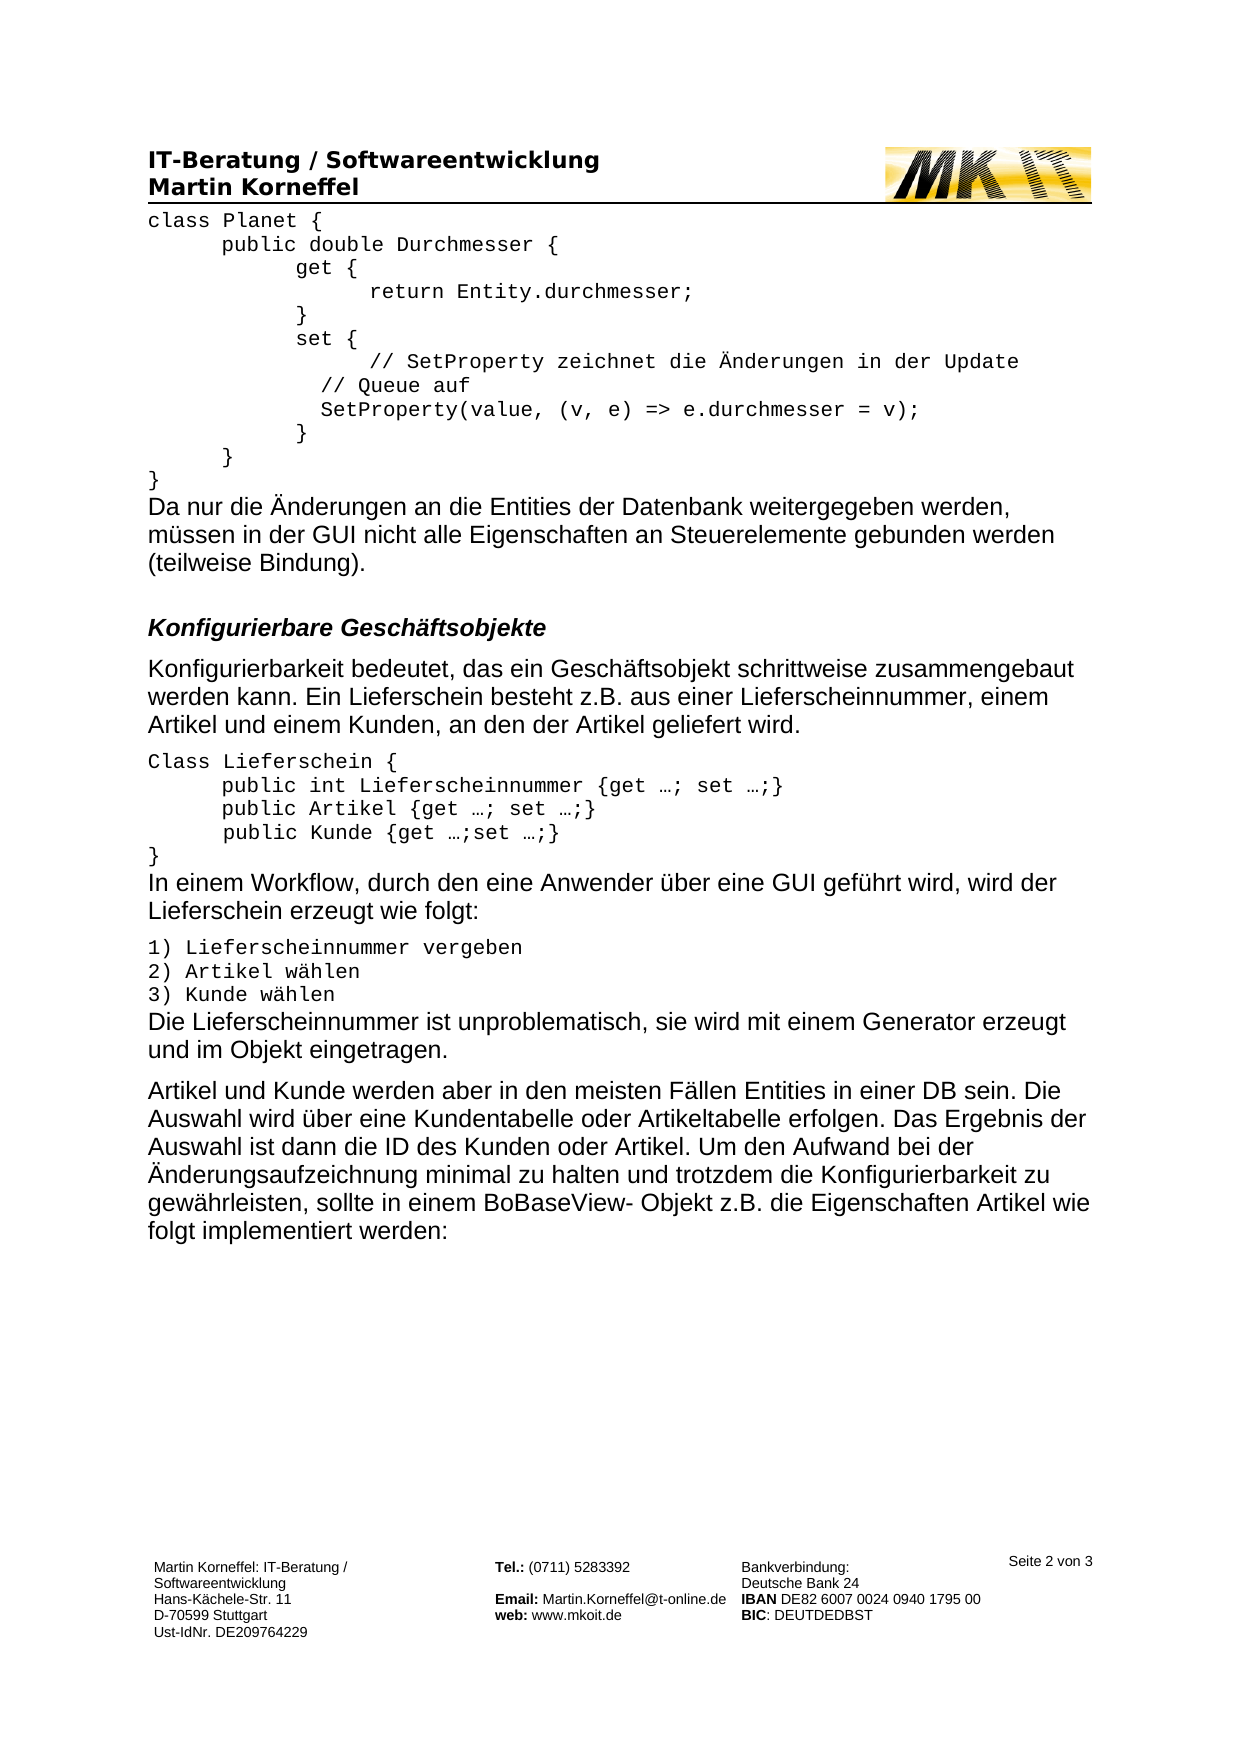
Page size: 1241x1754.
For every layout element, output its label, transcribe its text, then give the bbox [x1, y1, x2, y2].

subtitle Konfigurierbare Geschäftsobjekte [148, 614, 1092, 642]
text public Kunde {get …;set …;} [148, 822, 1092, 845]
text } [148, 469, 1092, 493]
text In einem Workflow, durch den eine Anwender über eine GUI geführt wird, wird der Lieferschein erzeugt wie folgt: [148, 869, 1092, 925]
text Artikel und Kunde werden aber in den meisten Fällen Entities in einer DB sein. Die Auswahl wird über eine Kundentabelle oder Artikeltabelle erfolgen. Das Ergebnis der Auswahl ist dann die ID des Kunden oder Artikel. Um den Aufwand bei der Änderungsaufzeichnung minimal zu halten und trotzdem die Konfigurierbarkeit zu gewährleisten, sollte in einem BoBaseView- Objekt z.B. die Eigenschaften Artikel wie folgt implementiert werden: [148, 1077, 1092, 1245]
text Die Lieferscheinnummer ist unproblematisch, sie wird mit einem Generator erzeugt und im Objekt eingetragen. [148, 1008, 1092, 1064]
text // SetProperty zeichnet die Änderungen in der Update [148, 352, 1092, 375]
text } [148, 845, 1092, 869]
text Da nur die Änderungen an die Entities der Datenbank weitergegeben werden, müssen in der GUI nicht alle Eigenschaften an Steuerelemente gebunden werden (teilweise Bindung). [148, 493, 1092, 577]
text public double Durchmesser { [148, 234, 1092, 257]
text // Queue auf [148, 375, 1092, 399]
text } [148, 422, 1092, 446]
text } [148, 304, 1092, 328]
text class Planet { [148, 210, 1092, 234]
text 2) Artikel wählen [148, 961, 1092, 984]
text get { [148, 257, 1092, 281]
text public int Lieferscheinnummer {get …; set …;} [148, 775, 1092, 798]
text Konfigurierbarkeit bedeutet, das ein Geschäftsobjekt schrittweise zusammengebaut werden kann. Ein Lieferschein besteht z.B. aus einer Lieferscheinnummer, einem Artikel und einem Kunden, an den der Artikel geliefert wird. [148, 654, 1092, 739]
text public Artikel {get …; set …;} [148, 798, 1092, 822]
text set { [148, 328, 1092, 352]
text 3) Kunde wählen [148, 984, 1092, 1008]
text Class Lieferschein { [148, 751, 1092, 775]
picture [885, 147, 1092, 202]
text } [148, 446, 1092, 469]
text 1) Lieferscheinnummer vergeben [148, 937, 1092, 961]
text SetProperty(value, (v, e) => e.durchmesser = v); [148, 399, 1092, 422]
text return Entity.durchmesser; [148, 281, 1092, 304]
